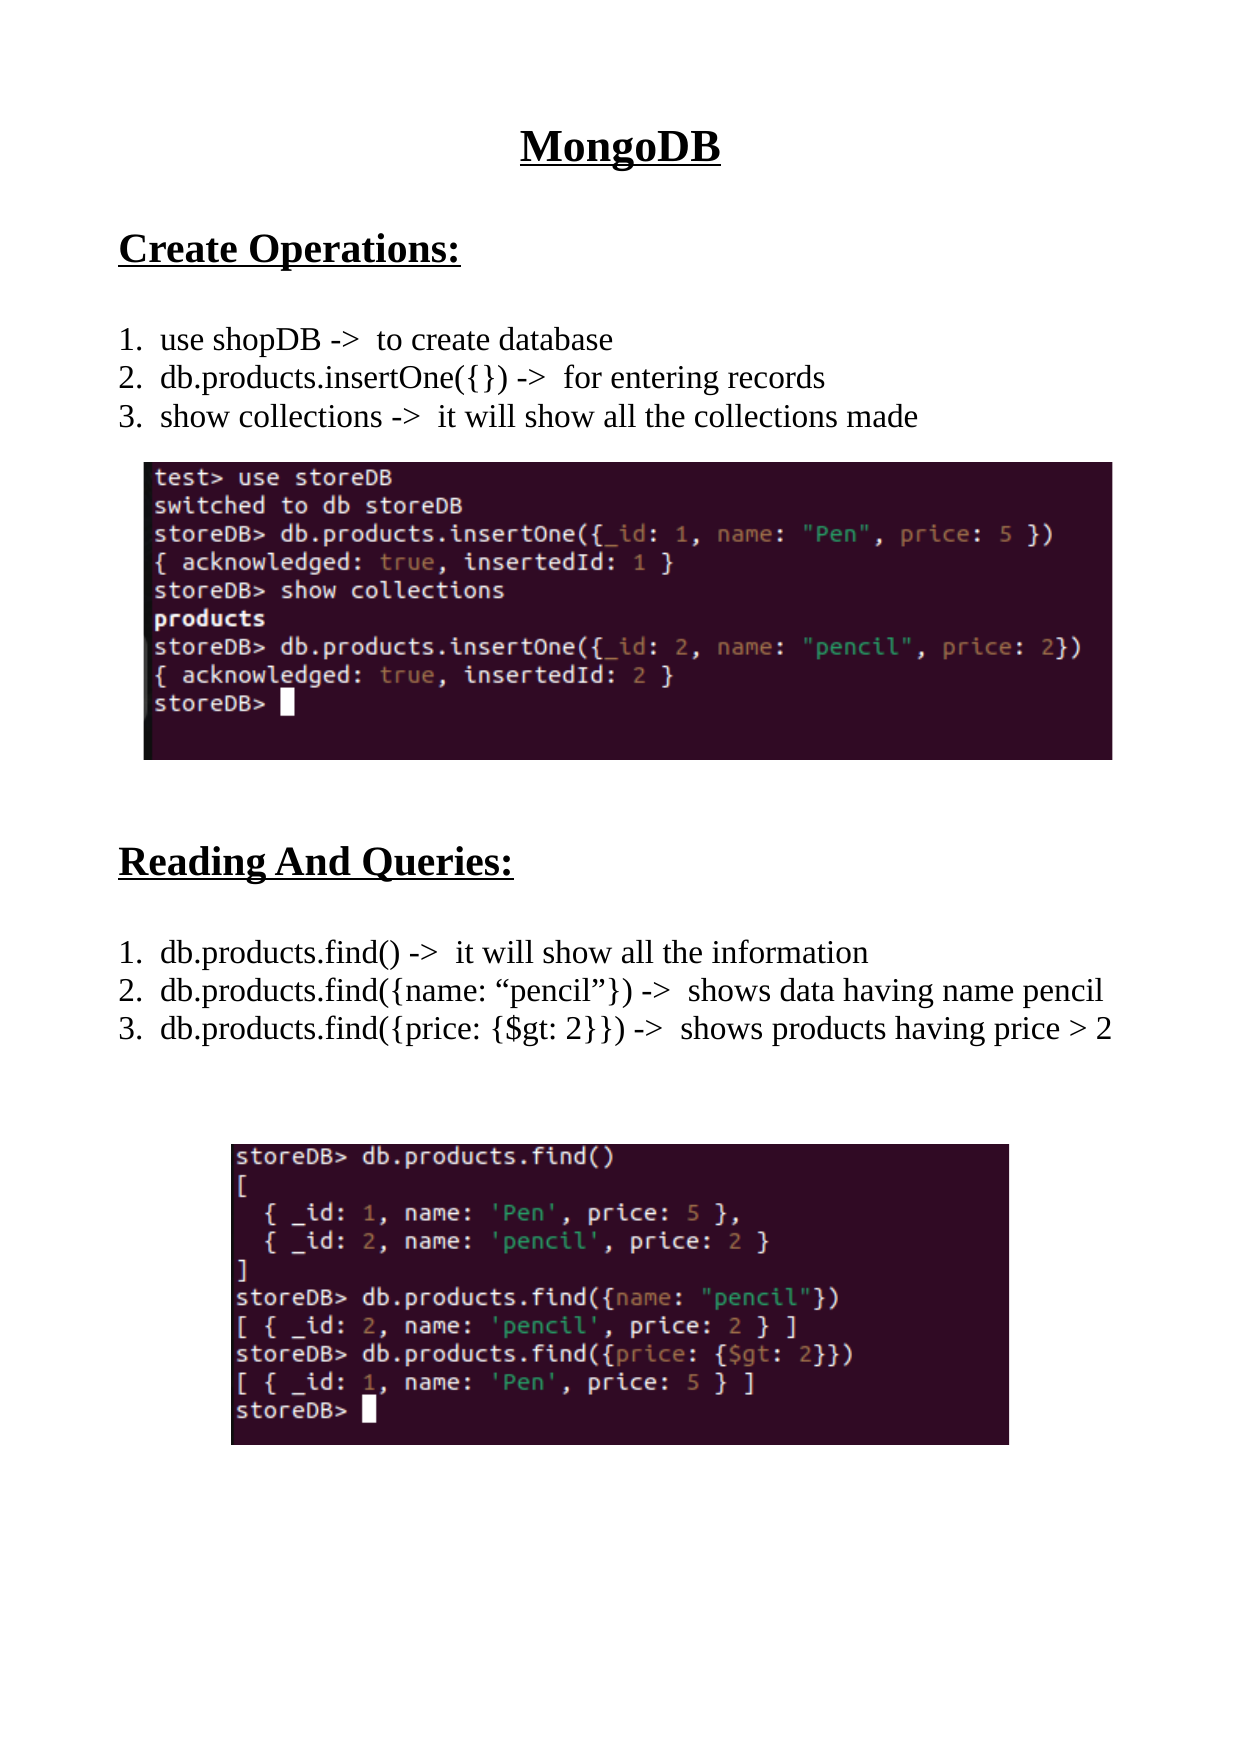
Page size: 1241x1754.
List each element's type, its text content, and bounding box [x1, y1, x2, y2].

text Reading And Queries: [118, 836, 1122, 884]
text 3. show collections -> it will show all the collections made [118, 396, 1122, 434]
text 2. db.products.insertOne({}) -> for entering records [118, 358, 1122, 396]
text 3. db.products.find({price: {$gt: 2}}) -> shows products having price > 2 [118, 1009, 1122, 1047]
text 1. db.products.find() -> it will show all the information [118, 932, 1122, 970]
text 2. db.products.find({name: “pencil”}) -> shows data having name pencil [118, 970, 1122, 1009]
picture [143, 462, 1113, 760]
text Create Operations: [118, 223, 1122, 271]
text 1. use shopDB -> to create database [118, 319, 1122, 358]
picture [231, 1144, 1010, 1445]
text MongoDB [118, 118, 1122, 171]
